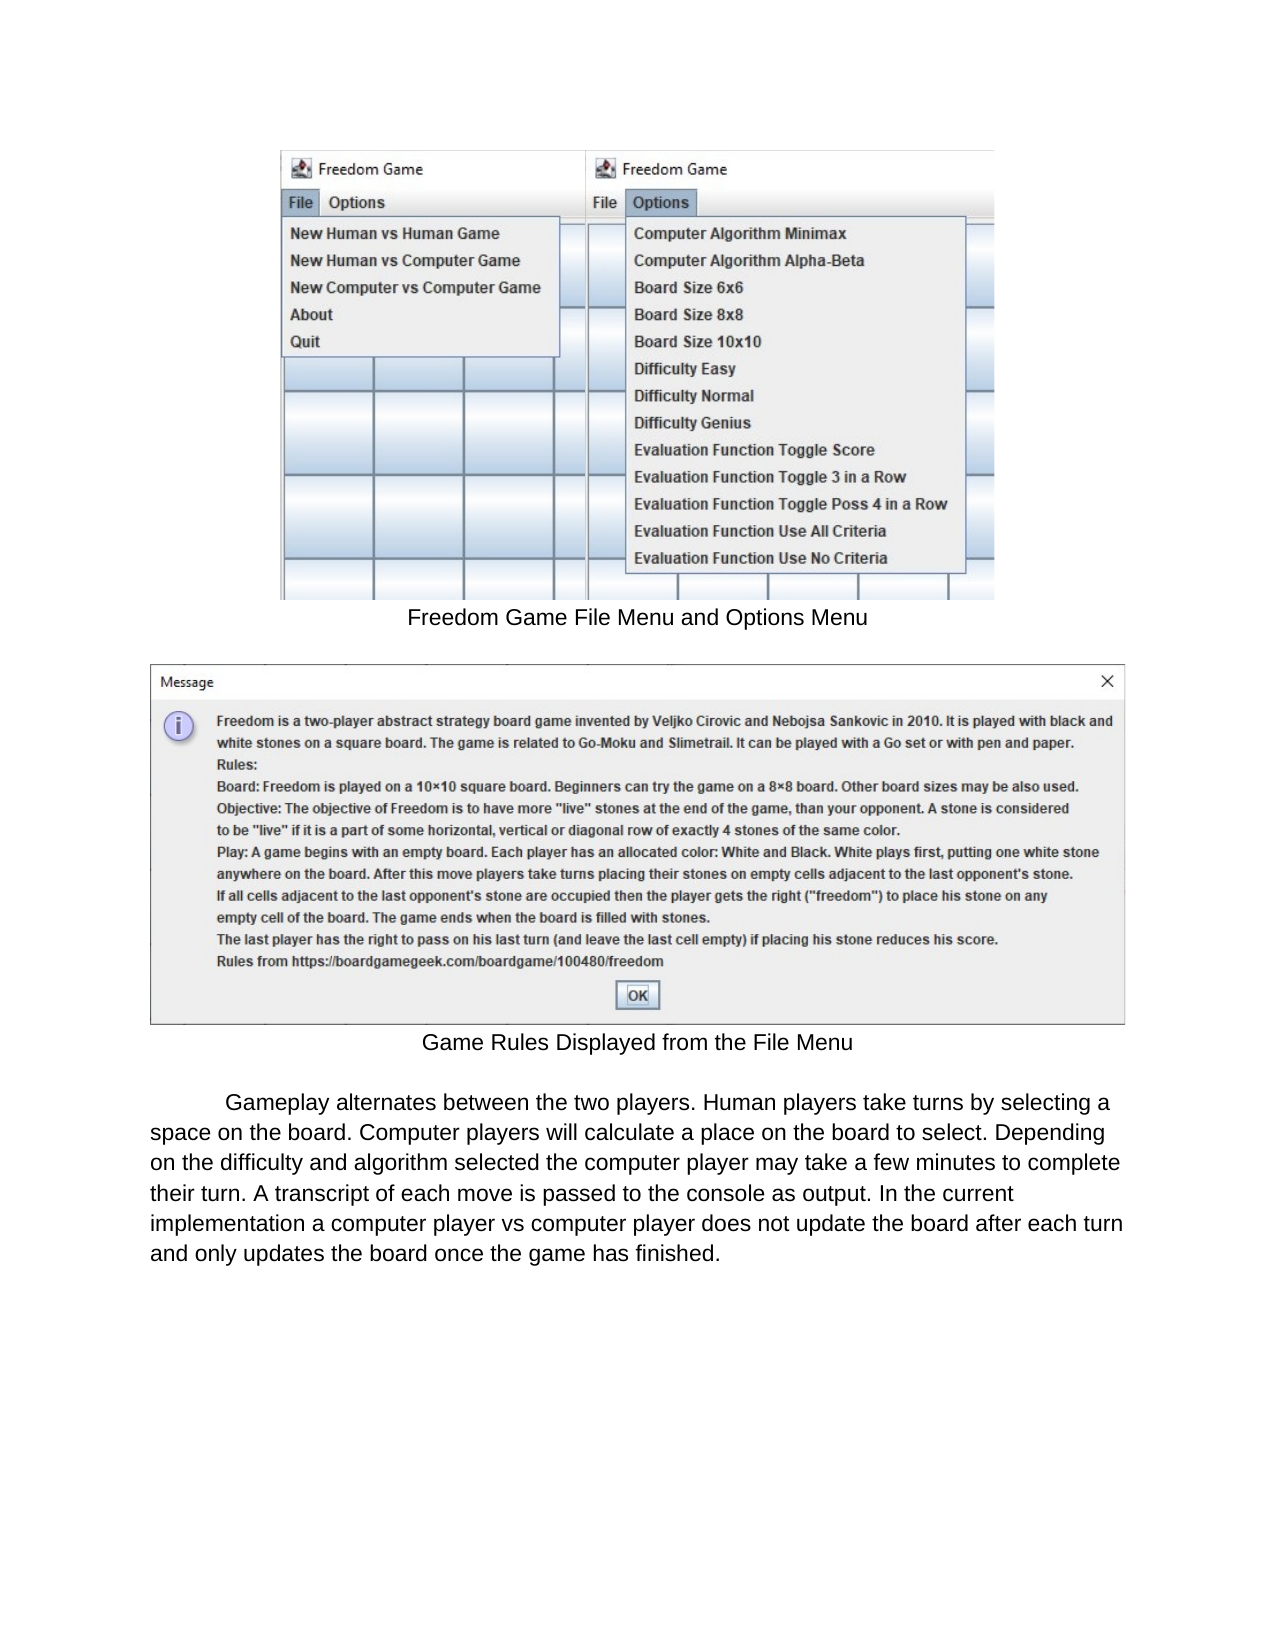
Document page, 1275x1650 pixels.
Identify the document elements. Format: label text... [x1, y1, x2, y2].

picture [150, 664, 1125, 1025]
text Game Rules Displayed from the File Menu [150, 1028, 1125, 1055]
text Gameplay alternates between the two players. Human players take turns by selecting a space on the board. Computer players will calculate a place on the board to select. Depending on the difficulty and algorithm selected the computer player may take a few minutes to complete their turn. A transcript of each move is passed to the console as output. In the current implementation a computer player vs computer player does not update the board after each turn and only updates the board once the game has finished. [150, 1089, 1125, 1266]
text Freedom Game File Menu and Options Menu [150, 604, 1125, 630]
picture [280, 150, 995, 600]
